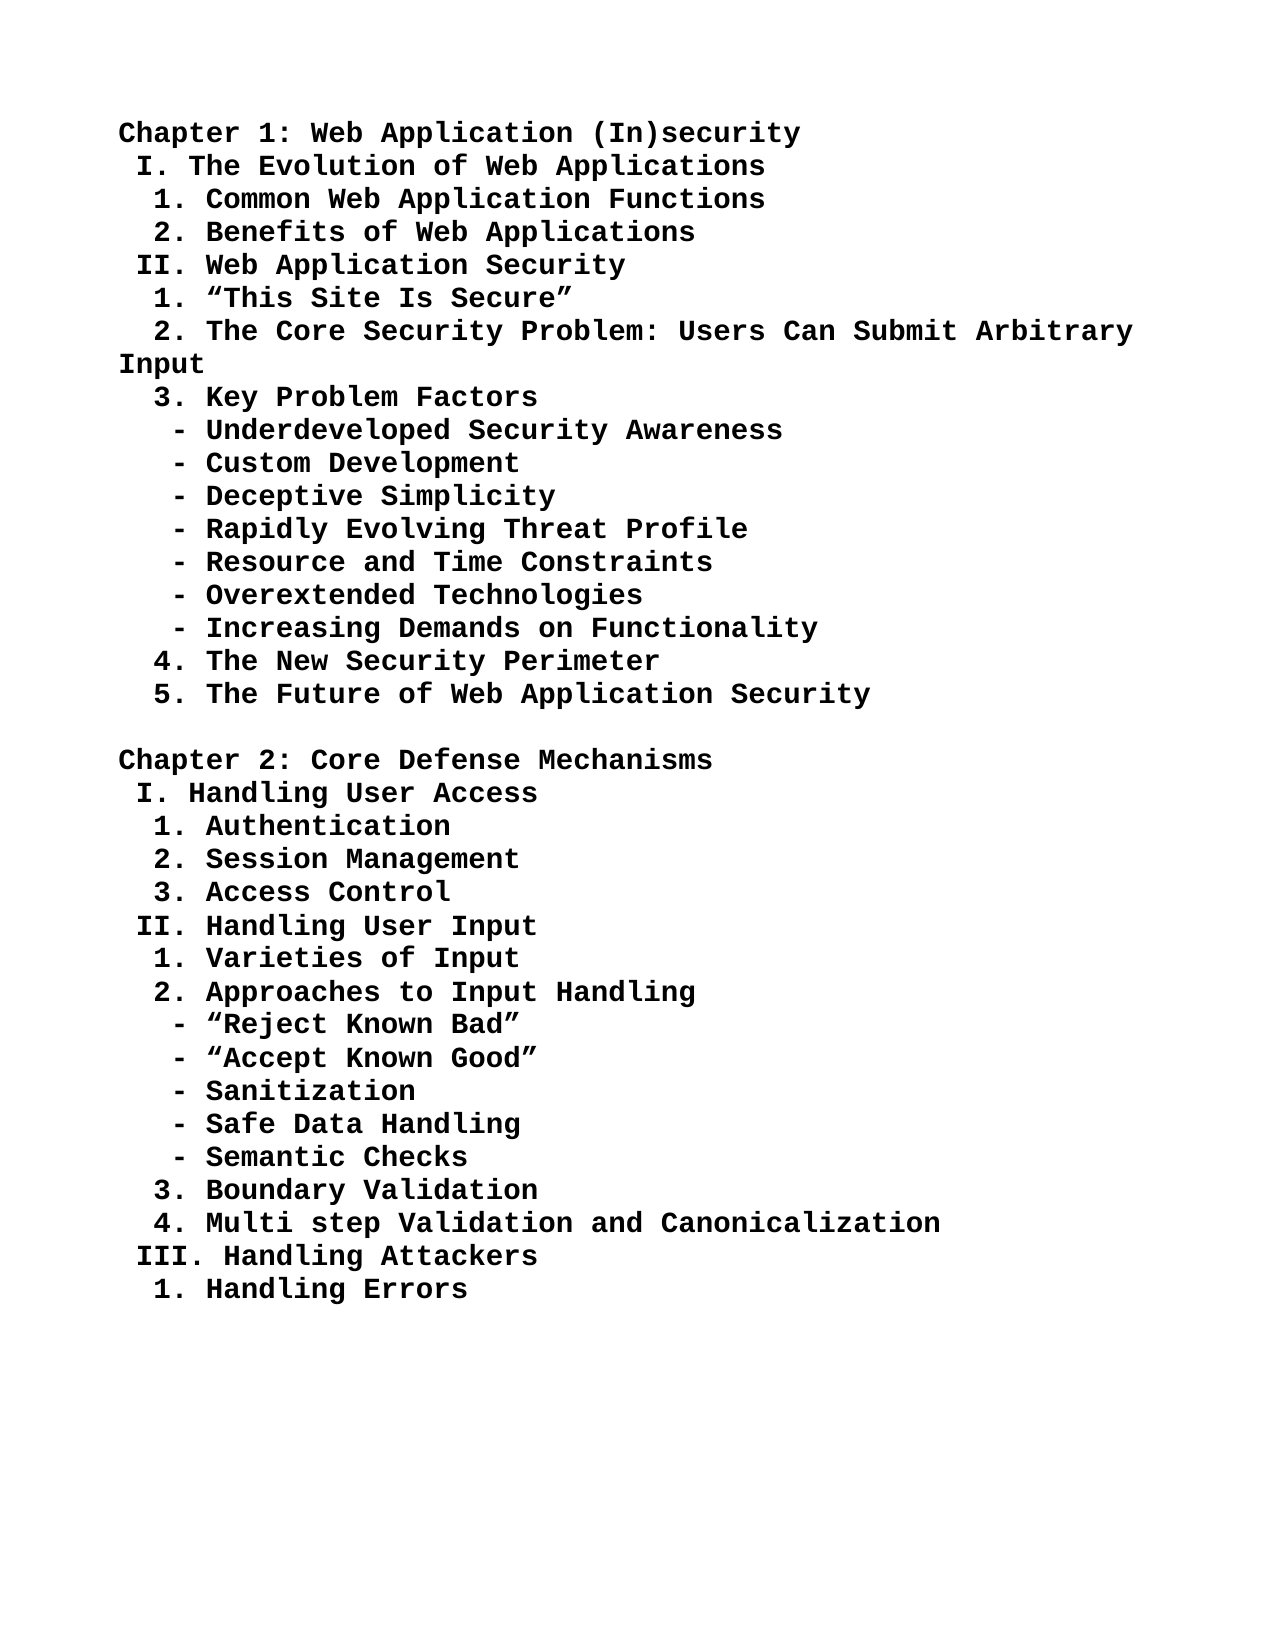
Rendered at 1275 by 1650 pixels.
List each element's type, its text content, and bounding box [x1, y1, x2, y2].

text 1. Common Web Application Functions [118, 184, 1157, 217]
text 1. Varieties of Input [118, 944, 1157, 977]
text 2. The Core Security Problem: Users Can Submit Arbitrary Input [118, 316, 1157, 382]
text 4. Multi step Validation and Canonicalization [118, 1208, 1157, 1241]
text 5. The Future of Web Application Security [118, 679, 1157, 712]
text III. Handling Attackers [118, 1241, 1157, 1274]
text - Safe Data Handling [118, 1109, 1157, 1142]
text - Overextended Technologies [118, 580, 1157, 613]
text II. Handling User Input [118, 911, 1157, 944]
text - Resource and Time Constraints [118, 547, 1157, 580]
text - Deceptive Simplicity [118, 481, 1157, 514]
text - Semantic Checks [118, 1142, 1157, 1175]
text 1. Handling Errors [118, 1274, 1157, 1307]
text II. Web Application Security [118, 250, 1157, 283]
text 3. Boundary Validation [118, 1175, 1157, 1208]
text - Sanitization [118, 1076, 1157, 1109]
text - “Reject Known Bad” [118, 1010, 1157, 1043]
text 4. The New Security Perimeter [118, 646, 1157, 679]
text 1. Authentication [118, 812, 1157, 844]
text I. Handling User Access [118, 778, 1157, 812]
text 2. Approaches to Input Handling [118, 977, 1157, 1010]
text 1. “This Site Is Secure” [118, 283, 1157, 316]
text 3. Key Problem Factors [118, 382, 1157, 415]
text 2. Benefits of Web Applications [118, 217, 1157, 250]
text Chapter 1: Web Application (In)security [118, 118, 1157, 151]
text Chapter 2: Core Defense Mechanisms [118, 746, 1157, 778]
text - Rapidly Evolving Threat Profile [118, 514, 1157, 547]
text I. The Evolution of Web Applications [118, 151, 1157, 184]
text - Increasing Demands on Functionality [118, 613, 1157, 646]
text - Underdeveloped Security Awareness [118, 415, 1157, 448]
text - “Accept Known Good” [118, 1043, 1157, 1076]
text - Custom Development [118, 448, 1157, 481]
text 2. Session Management [118, 844, 1157, 878]
text 3. Access Control [118, 878, 1157, 911]
